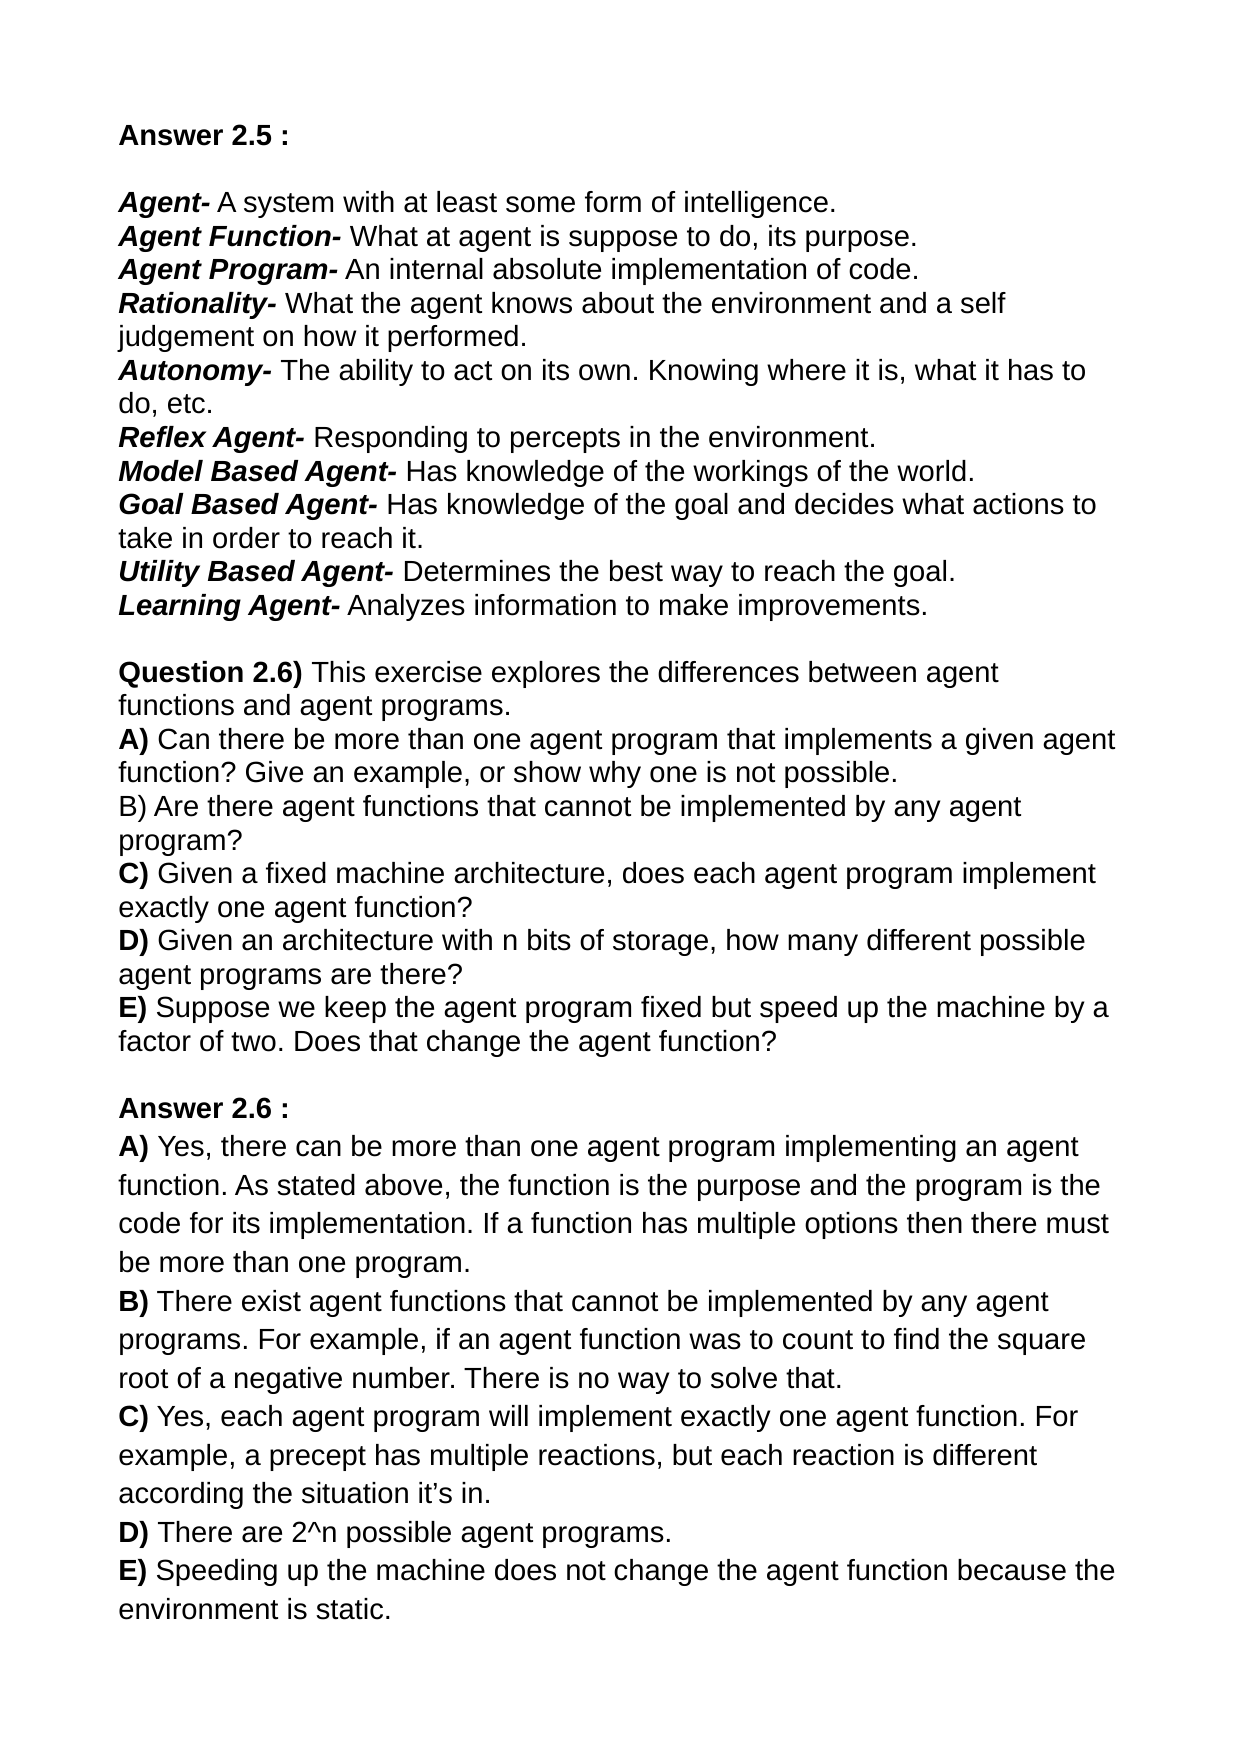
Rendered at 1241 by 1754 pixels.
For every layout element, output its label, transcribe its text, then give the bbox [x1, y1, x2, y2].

text Agent- A system with at least some form of intelligence. Agent Function- What at agent is suppose to do, its purpose. Agent Program- An internal absolute implementation of code. Rationality- What the agent knows about the environment and a self judgement on how it performed. Autonomy- The ability to act on its own. Knowing where it is, what it has to do, etc. Reflex Agent- Responding to percepts in the environment. Model Based Agent- Has knowledge of the workings of the world. Goal Based Agent- Has knowledge of the goal and decides what actions to take in order to reach it. Utility Based Agent- Determines the best way to reach the goal. Learning Agent- Analyzes information to make improvements. [118, 152, 1122, 621]
text Answer 2.6 : A) Yes, there can be more than one agent program implementing an agent function. As stated above, the function is the purpose and the program is the code for its implementation. If a function has multiple options then there must be more than one program. B) There exist agent functions that cannot be implemented by any agent programs. For example, if an agent function was to count to find the square root of a negative number. There is no way to solve that. C) Yes, each agent program will implement exactly one agent function. For example, a precept has multiple reactions, but each reaction is different according the situation it’s in. D) There are 2^n possible agent programs. E) Speeding up the machine does not change the agent function because the environment is static. [118, 1091, 1122, 1625]
text Answer 2.5 : [118, 118, 1122, 152]
text Question 2.6) This exercise explores the differences between agent functions and agent programs. A) Can there be more than one agent program that implements a given agent function? Give an example, or show why one is not possible. B) Are there agent functions that cannot be implemented by any agent program? C) Given a fixed machine architecture, does each agent program implement exactly one agent function? D) Given an architecture with n bits of storage, how many different possible agent programs are there? E) Suppose we keep the agent program fixed but speed up the machine by a factor of two. Does that change the agent function? [118, 655, 1122, 1057]
